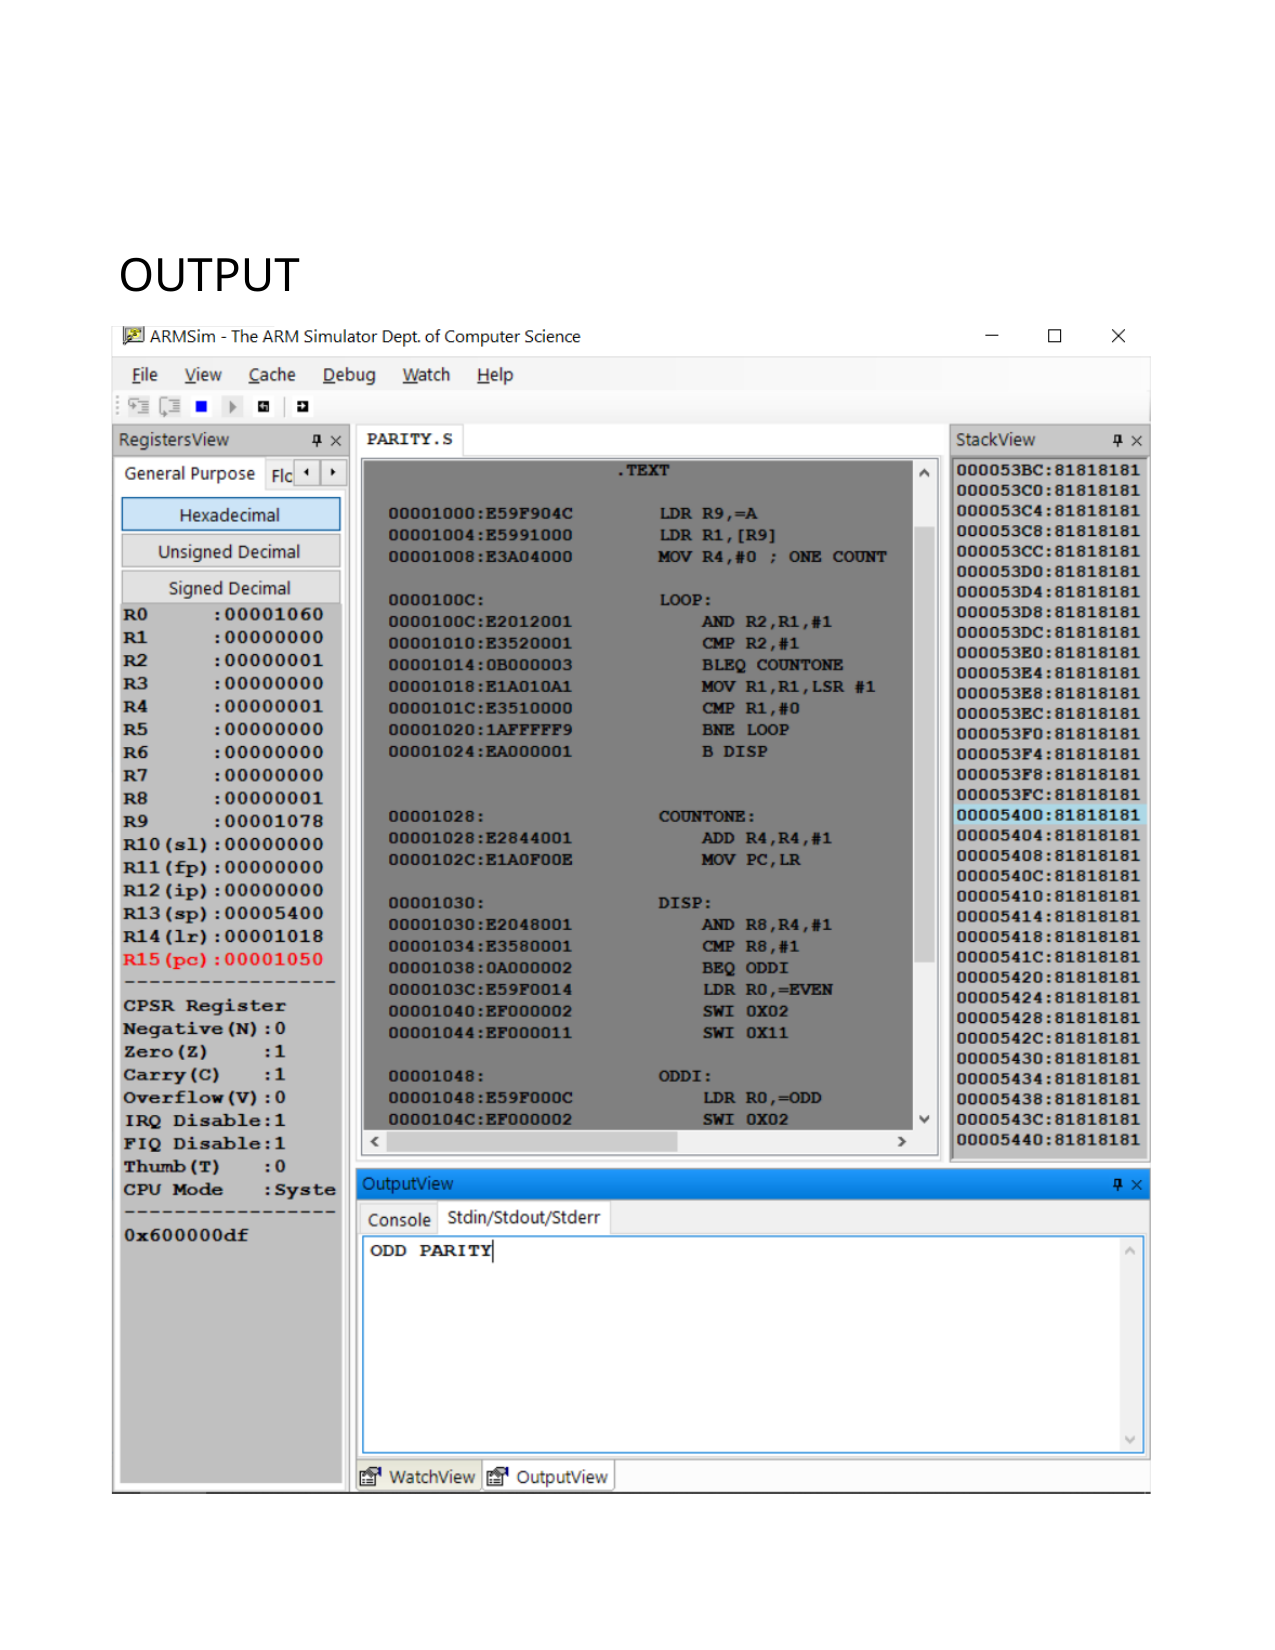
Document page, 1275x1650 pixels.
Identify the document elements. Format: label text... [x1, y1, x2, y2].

picture [111, 326, 1151, 1494]
text OUTPUT [118, 243, 1157, 305]
